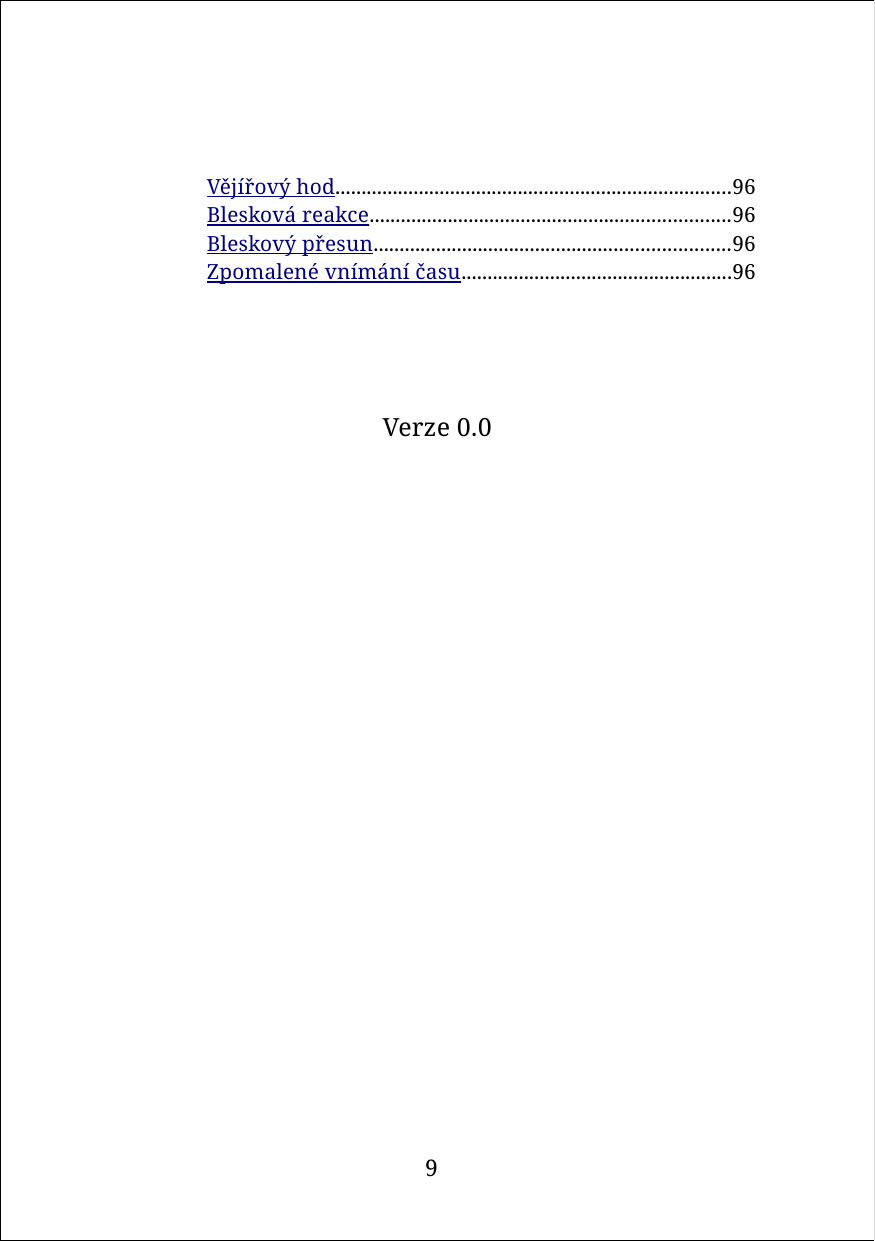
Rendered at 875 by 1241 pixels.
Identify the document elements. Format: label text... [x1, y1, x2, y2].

text Verze 0.0 [118, 410, 756, 444]
text Bleskový přesun 96 [207, 229, 756, 257]
text Vějířový hod 96 [207, 172, 756, 200]
text Zpomalené vnímání času 96 [207, 257, 756, 286]
text Blesková reakce 96 [207, 200, 756, 229]
